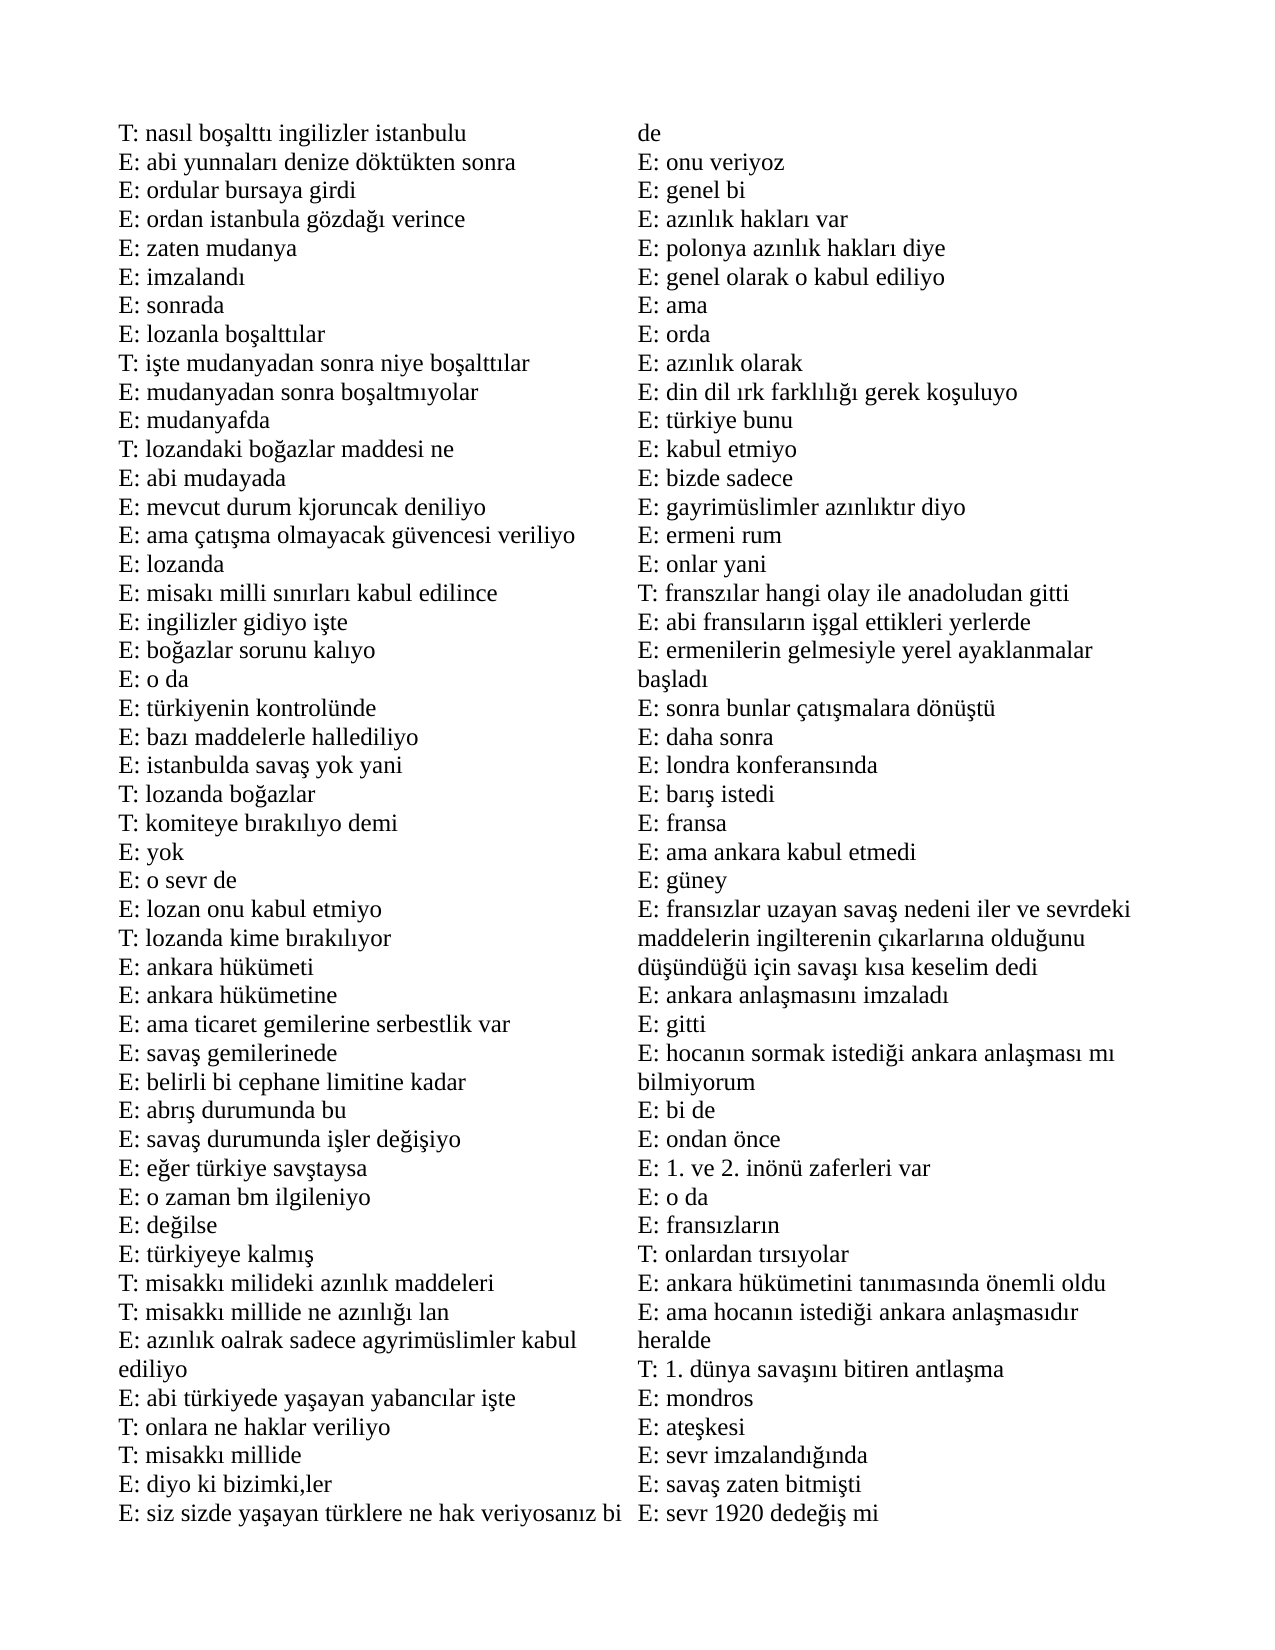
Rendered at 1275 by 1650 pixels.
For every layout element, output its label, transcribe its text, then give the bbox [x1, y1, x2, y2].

text E: fransızlar uzayan savaş nedeni iler ve sevrdeki maddelerin ingilterenin çıkarlarına olduğunu düşündüğü için savaşı kısa keselim dedi [637, 894, 1157, 981]
text T: işte mudanyadan sonra niye boşalttılar [118, 348, 637, 377]
text E: ermeni rum [637, 521, 1157, 549]
text E: fransa [637, 808, 1157, 837]
text E: sonrada [118, 291, 637, 319]
text E: o da [637, 1182, 1157, 1211]
text E: abi mudayada [118, 463, 637, 492]
text E: polonya azınlık hakları diye [637, 233, 1157, 262]
text T: 1. dünya savaşını bitiren antlaşma [637, 1354, 1157, 1383]
text E: abi yunnaları denize döktükten sonra [118, 147, 637, 176]
text E: türkiyeye kalmış [118, 1239, 637, 1268]
text E: savaş durumunda işler değişiyo [118, 1124, 637, 1153]
text E: sonra bunlar çatışmalara dönüştü [637, 693, 1157, 722]
text T: misakkı millide [118, 1441, 637, 1469]
text E: boğazlar sorunu kalıyo [118, 636, 637, 664]
text E: ordular bursaya girdi [118, 176, 637, 204]
text E: değilse [118, 1211, 637, 1239]
text E: ama [637, 291, 1157, 319]
text E: gayrimüslimler azınlıktır diyo [637, 492, 1157, 521]
text E: ankara hükümeti [118, 952, 637, 981]
text E: azınlık olarak [637, 348, 1157, 377]
text T: misakkı millide ne azınlığı lan [118, 1297, 637, 1326]
text E: bi de [637, 1096, 1157, 1124]
text E: ateşkesi [637, 1412, 1157, 1441]
text E: istanbulda savaş yok yani [118, 751, 637, 779]
text E: o sevr de [118, 866, 637, 894]
text E: mudanyadan sonra boşaltmıyolar [118, 377, 637, 406]
text E: o da [118, 664, 637, 693]
text E: orda [637, 319, 1157, 348]
text T: franszılar hangi olay ile anadoludan gitti [637, 578, 1157, 607]
text T: onlara ne haklar veriliyo [118, 1412, 637, 1441]
text E: yok [118, 837, 637, 866]
text E: zaten mudanya [118, 233, 637, 262]
text E: gitti [637, 1009, 1157, 1038]
text E: abi türkiyede yaşayan yabancılar işte [118, 1383, 637, 1412]
text E: azınlık hakları var [637, 204, 1157, 233]
text E: hocanın sormak istediği ankara anlaşması mı bilmiyorum [637, 1038, 1157, 1096]
text E: ordan istanbula gözdağı verince [118, 204, 637, 233]
text T: onlardan tırsıyolar [637, 1239, 1157, 1268]
text E: bazı maddelerle hallediliyo [118, 722, 637, 751]
text E: mondros [637, 1383, 1157, 1412]
text E: ama ankara kabul etmedi [637, 837, 1157, 866]
text E: diyo ki bizimki,ler [118, 1469, 637, 1498]
text E: abrış durumunda bu [118, 1096, 637, 1124]
text E: belirli bi cephane limitine kadar [118, 1067, 637, 1096]
text E: ama çatışma olmayacak güvencesi veriliyo [118, 521, 637, 549]
text E: türkiyenin kontrolünde [118, 693, 637, 722]
text E: ankara hükümetine [118, 981, 637, 1009]
text E: savaş gemilerinede [118, 1038, 637, 1067]
text T: misakkı milideki azınlık maddeleri [118, 1268, 637, 1297]
text E: imzalandı [118, 262, 637, 291]
text E: sevr 1920 dedeğiş mi [637, 1498, 1157, 1527]
text E: türkiye bunu [637, 406, 1157, 434]
text E: din dil ırk farklılığı gerek koşuluyo [637, 377, 1157, 406]
text E: o zaman bm ilgileniyo [118, 1182, 637, 1211]
text T: lozanda kime bırakılıyor [118, 923, 637, 952]
text E: eğer türkiye savştaysa [118, 1153, 637, 1182]
text E: savaş zaten bitmişti [637, 1469, 1157, 1498]
text E: sevr imzalandığında [637, 1441, 1157, 1469]
text E: onlar yani [637, 549, 1157, 578]
text E: misakı milli sınırları kabul edilince [118, 578, 637, 607]
text E: ingilizler gidiyo işte [118, 607, 637, 636]
text de [637, 118, 1157, 147]
text E: genel olarak o kabul ediliyo [637, 262, 1157, 291]
text E: ondan önce [637, 1124, 1157, 1153]
text T: lozandaki boğazlar maddesi ne [118, 434, 637, 463]
text E: mevcut durum kjoruncak deniliyo [118, 492, 637, 521]
text E: ama hocanın istediği ankara anlaşmasıdır heralde [637, 1297, 1157, 1354]
text E: azınlık oalrak sadece agyrimüslimler kabul ediliyo [118, 1326, 637, 1383]
text E: ankara anlaşmasını imzaladı [637, 981, 1157, 1009]
text E: fransızların [637, 1211, 1157, 1239]
text E: lozan onu kabul etmiyo [118, 894, 637, 923]
text E: bizde sadece [637, 463, 1157, 492]
text E: güney [637, 866, 1157, 894]
text E: daha sonra [637, 722, 1157, 751]
text E: londra konferansında [637, 751, 1157, 779]
text T: lozanda boğazlar [118, 779, 637, 808]
text E: genel bi [637, 176, 1157, 204]
text E: ankara hükümetini tanımasında önemli oldu [637, 1268, 1157, 1297]
text T: komiteye bırakılıyo demi [118, 808, 637, 837]
text T: nasıl boşalttı ingilizler istanbulu [118, 118, 637, 147]
text E: kabul etmiyo [637, 434, 1157, 463]
text E: mudanyafda [118, 406, 637, 434]
text E: ama ticaret gemilerine serbestlik var [118, 1009, 637, 1038]
text E: abi fransıların işgal ettikleri yerlerde [637, 607, 1157, 636]
text E: ermenilerin gelmesiyle yerel ayaklanmalar başladı [637, 636, 1157, 693]
text E: barış istedi [637, 779, 1157, 808]
text E: onu veriyoz [637, 147, 1157, 176]
text E: lozanda [118, 549, 637, 578]
text E: 1. ve 2. inönü zaferleri var [637, 1153, 1157, 1182]
text E: siz sizde yaşayan türklere ne hak veriyosanız bi [118, 1498, 637, 1527]
text E: lozanla boşalttılar [118, 319, 637, 348]
